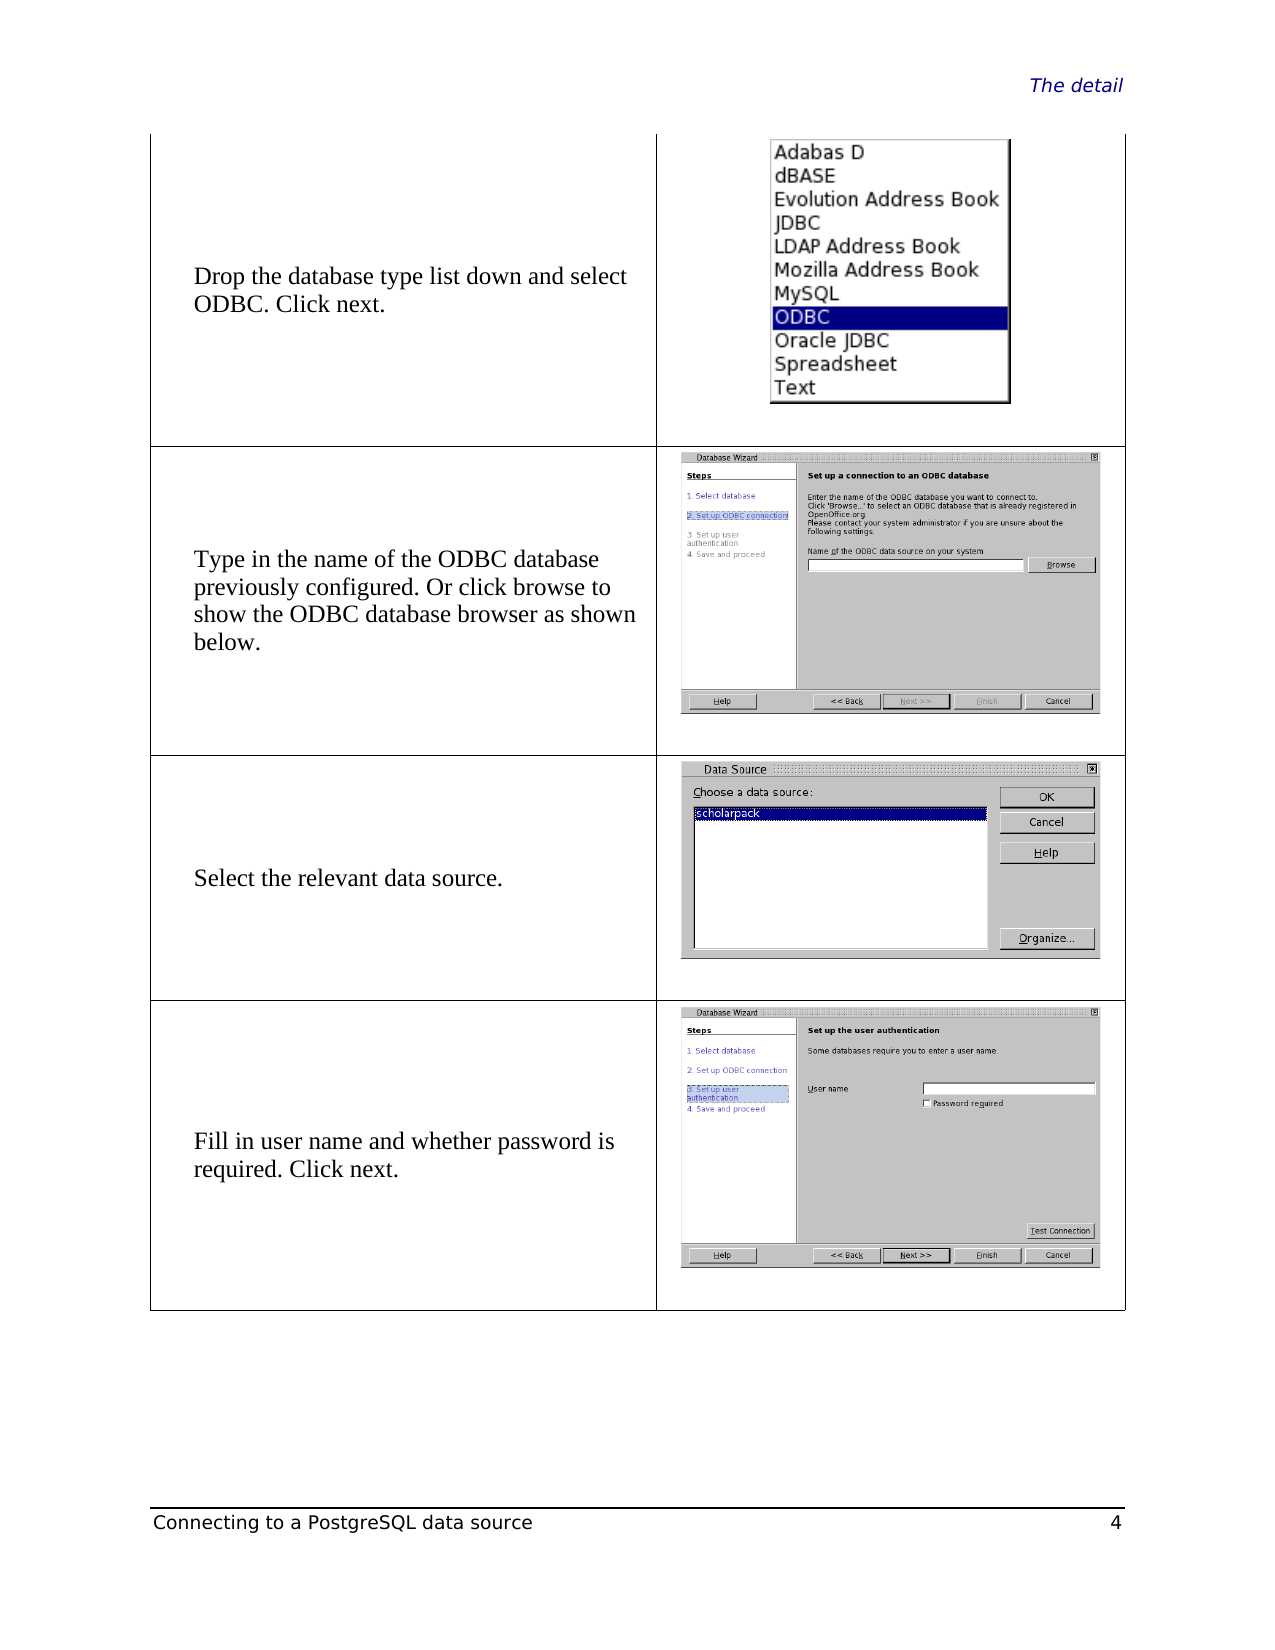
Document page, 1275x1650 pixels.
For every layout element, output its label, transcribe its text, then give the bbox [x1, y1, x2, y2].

picture [680, 761, 1101, 959]
table_cell Type in the name of the ODBC database previously configured. Or click browse to show the ODBC database browser as shown below. [151, 447, 656, 755]
table_cell [657, 134, 1125, 446]
table_cell [657, 447, 1125, 755]
table_cell Drop the database type list down and select ODBC. Click next. [151, 134, 656, 446]
picture [770, 139, 1011, 404]
table_cell [657, 959, 1125, 1000]
picture [680, 451, 1101, 714]
picture [680, 1006, 1101, 1268]
table_cell [657, 756, 1125, 958]
table_cell Fill in user name and whether password is required. Click next. [151, 1001, 656, 1310]
table_cell Select the relevant data source. [151, 756, 656, 1000]
table_cell [657, 1001, 1125, 1310]
